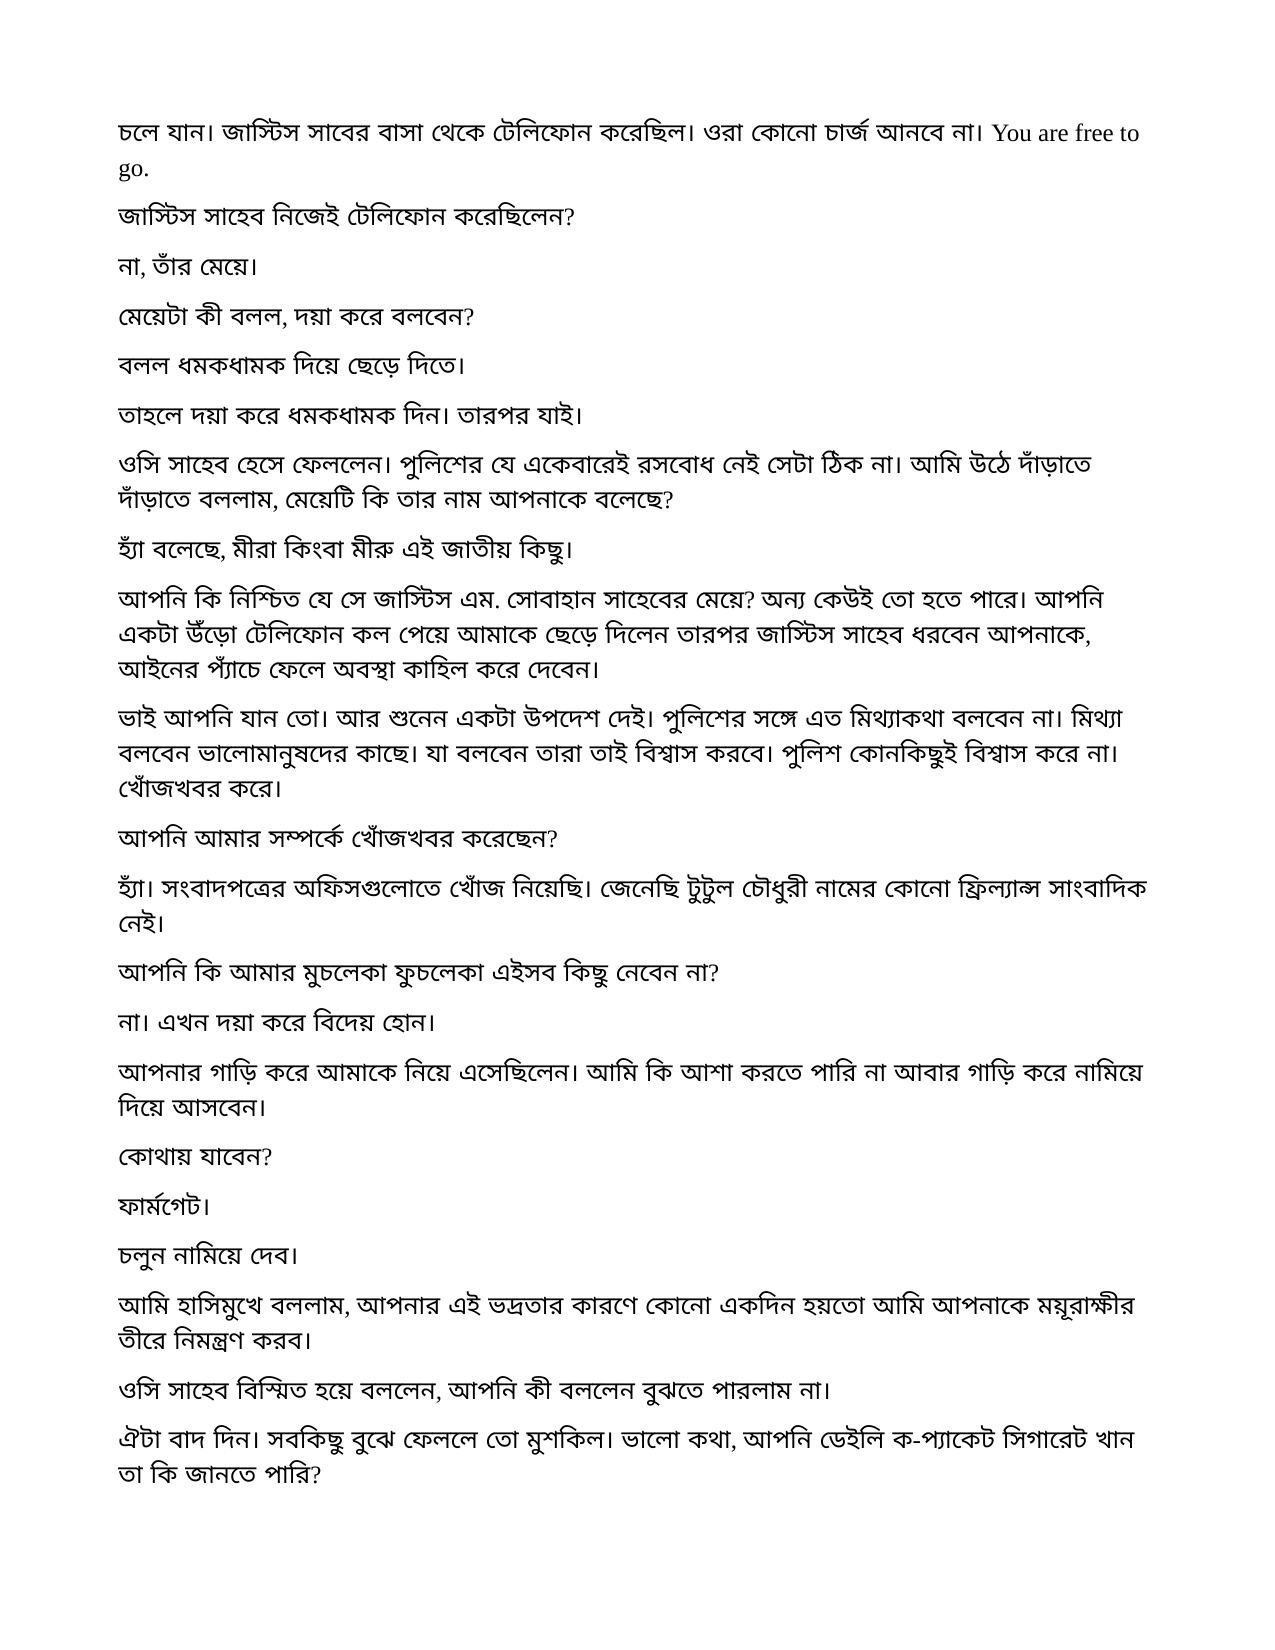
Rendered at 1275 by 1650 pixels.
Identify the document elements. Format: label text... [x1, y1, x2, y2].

text আপনার গাড়ি করে আমাকে নিয়ে এসেছিলেন। আমি কি আশা করতে পারি না আবার গাড়ি করে নামিয়ে দিয়ে আসবেন। [118, 1058, 1157, 1122]
text তাহলে দয়া করে ধমকধামক দিন। তারপর যাই। [118, 401, 1157, 430]
text হ্যাঁ বলেছে, মীরা কিংবা মীরু এই জাতীয় কিছু। [118, 535, 559, 564]
text বলল ধমকধামক দিয়ে ছেড়ে দিতে। [118, 351, 1157, 380]
text আমি হাসিমুখে বললাম, আপনার এই ভদ্রতার কারণে কোনো একদিন হয়তো আমি আপনাকে ময়ূরাক্ষীর তীরে নিমন্ত্রণ করব। [118, 1291, 1157, 1355]
text ওসি সাহেব বিস্মিত হয়ে বললেন, আপনি কী বললেন বুঝতে পারলাম না। [118, 1376, 1157, 1405]
text না। এখন দয়া করে বিদেয় হোন। [118, 1008, 1157, 1037]
text হ্যাঁ বলেছে, মীরা কিংবা মীরু এই জাতীয় কিছু। [522, 535, 1157, 564]
text চলুন নামিয়ে দেব। [118, 1242, 1157, 1271]
text আপনি আমার সম্পর্কে খোঁজখবর করেছেন? [118, 824, 1157, 853]
text ঐটা বাদ দিন। সবকিছু বুঝে ফেললে তো মুশকিল। ভালো কথা, আপনি ডেইলি ক-প্যাকেট সিগারেট খান তা কি জানতে পারি? [118, 1426, 1157, 1490]
text আপনি কি নিশ্চিত যে সে জাস্টিস এম. সোবাহান সাহেবের মেয়ে? অন্য কেউই তো হতে পারে। আপনি একটা উঁড়ো টেলিফোন কল পেয়ে আমাকে ছেড়ে দিলেন তারপর জাস্টিস সাহেব ধরবেন আপনাকে, আইনের প্যাঁচে ফেলে অবস্থা কাহিল করে দেবেন। [118, 585, 1157, 684]
text আপনি কি আমার মুচলেকা ফুচলেকা এইসব কিছু নেবেন না? [566, 958, 1157, 988]
text আপনি কি আমার মুচলেকা ফুচলেকা এইসব কিছু নেবেন না? [118, 958, 603, 988]
text কোথায় যাবেন? [118, 1142, 1157, 1172]
text জাস্টিস সাহেব নিজেই টেলিফোন করেছিলেন? [118, 202, 1157, 231]
text ওসি সাহেব হেসে ফেললেন। পুলিশের যে একেবারেই রসবোধ নেই সেটা ঠিক না। আমি উঠে দাঁড়াতে দাঁড়াতে বললাম, মেয়েটি কি তার নাম আপনাকে বলেছে? [118, 450, 1157, 515]
text ফার্মগেট। [118, 1192, 1157, 1221]
text মেয়েটা কী বলল, দয়া করে বলবেন? [118, 302, 1157, 331]
text ভাই আপনি যান তো। আর শুনেন একটা উপদেশ দেই। পুলিশের সঙ্গে এত মিথ্যাকথা বলবেন না। মিথ্যা বলবেন ভালোমানুষদের কাছে। যা বলবেন তারা তাই বিশ্বাস করবে। পুলিশ কোনকিছুই বিশ্বাস করে না। খোঁজখবর করে। [118, 704, 1157, 804]
text না, তাঁর মেয়ে। [118, 252, 1157, 281]
text হ্যাঁ। সংবাদপত্রের অফিসগুলোতে খোঁজ নিয়েছি। জেনেছি টুটুল চৌধুরী নামের কোনো ফ্রিল্যান্স সাংবাদিক নেই। [118, 874, 1157, 938]
text চলে যান। জাস্টিস সাবের বাসা থেকে টেলিফোন করেছিল। ওরা কোনো চার্জ আনবে না। You are free to go. [118, 118, 1157, 182]
